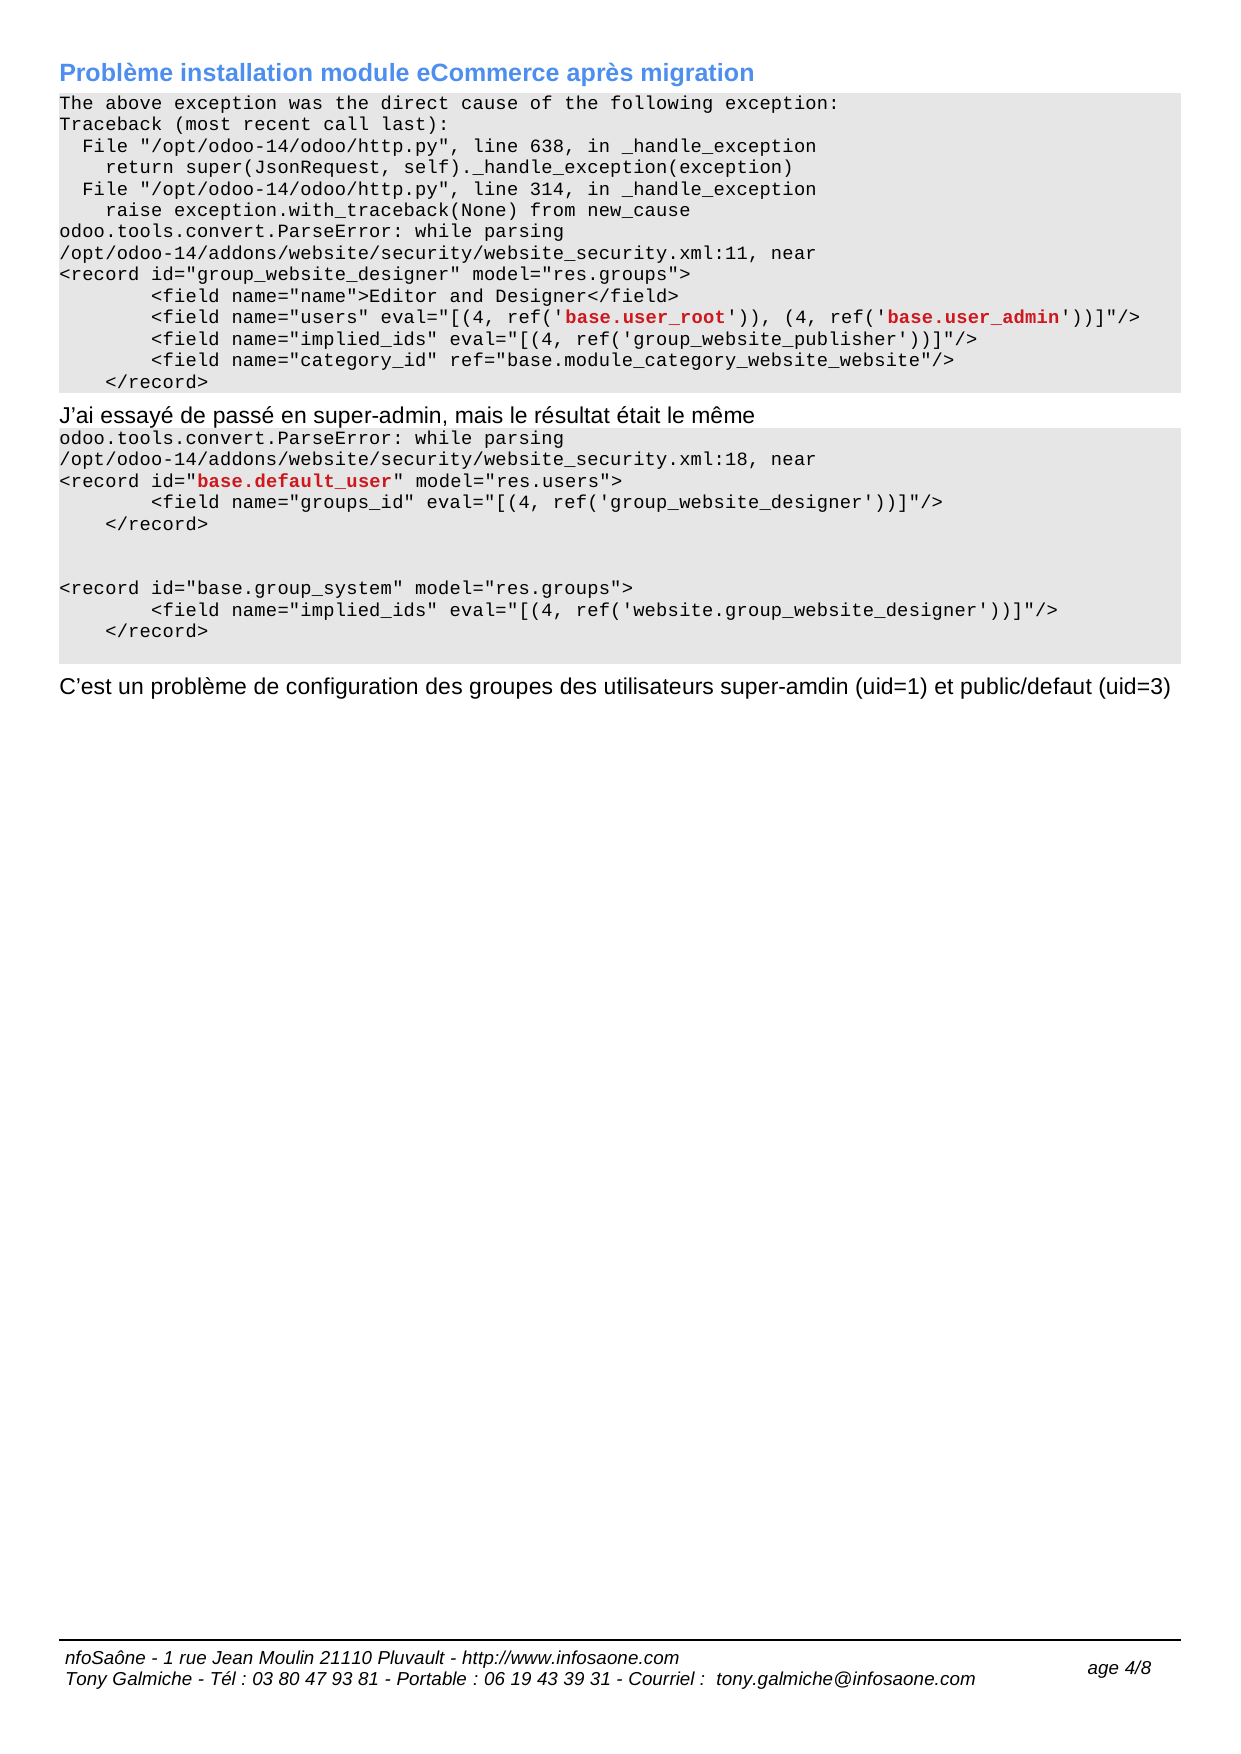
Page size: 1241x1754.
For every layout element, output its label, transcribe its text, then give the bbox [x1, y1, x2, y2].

text Traceback (most recent call last): [59, 114, 1181, 136]
text </record> [59, 372, 1181, 393]
text return super(JsonRequest, self)._handle_exception(exception) [59, 157, 1181, 179]
text </record> [59, 514, 1181, 536]
text C’est un problème de configuration des groupes des utilisateurs super-amdin (uid=1) et public/defaut (uid=3) [59, 673, 1181, 699]
text File "/opt/odoo-14/odoo/http.py", line 314, in _handle_exception [59, 179, 1181, 200]
text J’ai essayé de passé en super-admin, mais le résultat était le même [59, 402, 1181, 428]
text The above exception was the direct cause of the following exception: [59, 93, 1181, 114]
text <field name="implied_ids" eval="[(4, ref('group_website_publisher'))]"/> [59, 329, 1181, 351]
text odoo.tools.convert.ParseError: while parsing /opt/odoo-14/addons/website/security/website_security.xml:11, near [59, 222, 1181, 265]
text odoo.tools.convert.ParseError: while parsing /opt/odoo-14/addons/website/security/website_security.xml:18, near [59, 428, 1181, 471]
text raise exception.with_traceback(None) from new_cause [59, 200, 1181, 222]
text <field name="implied_ids" eval="[(4, ref('website.group_website_designer'))]"/> [59, 600, 1181, 621]
text File "/opt/odoo-14/odoo/http.py", line 638, in _handle_exception [59, 136, 1181, 157]
text <field name="category_id" ref="base.module_category_website_website"/> [59, 351, 1181, 372]
text <field name="groups_id" eval="[(4, ref('group_website_designer'))]"/> [59, 493, 1181, 514]
text <field name="users" eval="[(4, ref('base.user_root')), (4, ref('base.user_admin'))]"/> [59, 308, 1181, 329]
text <record id="base.default_user" model="res.users"> [59, 471, 1181, 493]
text <field name="name">Editor and Designer</field> [59, 286, 1181, 308]
text <record id="base.group_system" model="res.groups"> [59, 578, 1181, 600]
text <record id="group_website_designer" model="res.groups"> [59, 265, 1181, 286]
subtitle Problème installation module eCommerce après migration [59, 59, 1181, 87]
text </record> [59, 621, 1181, 643]
